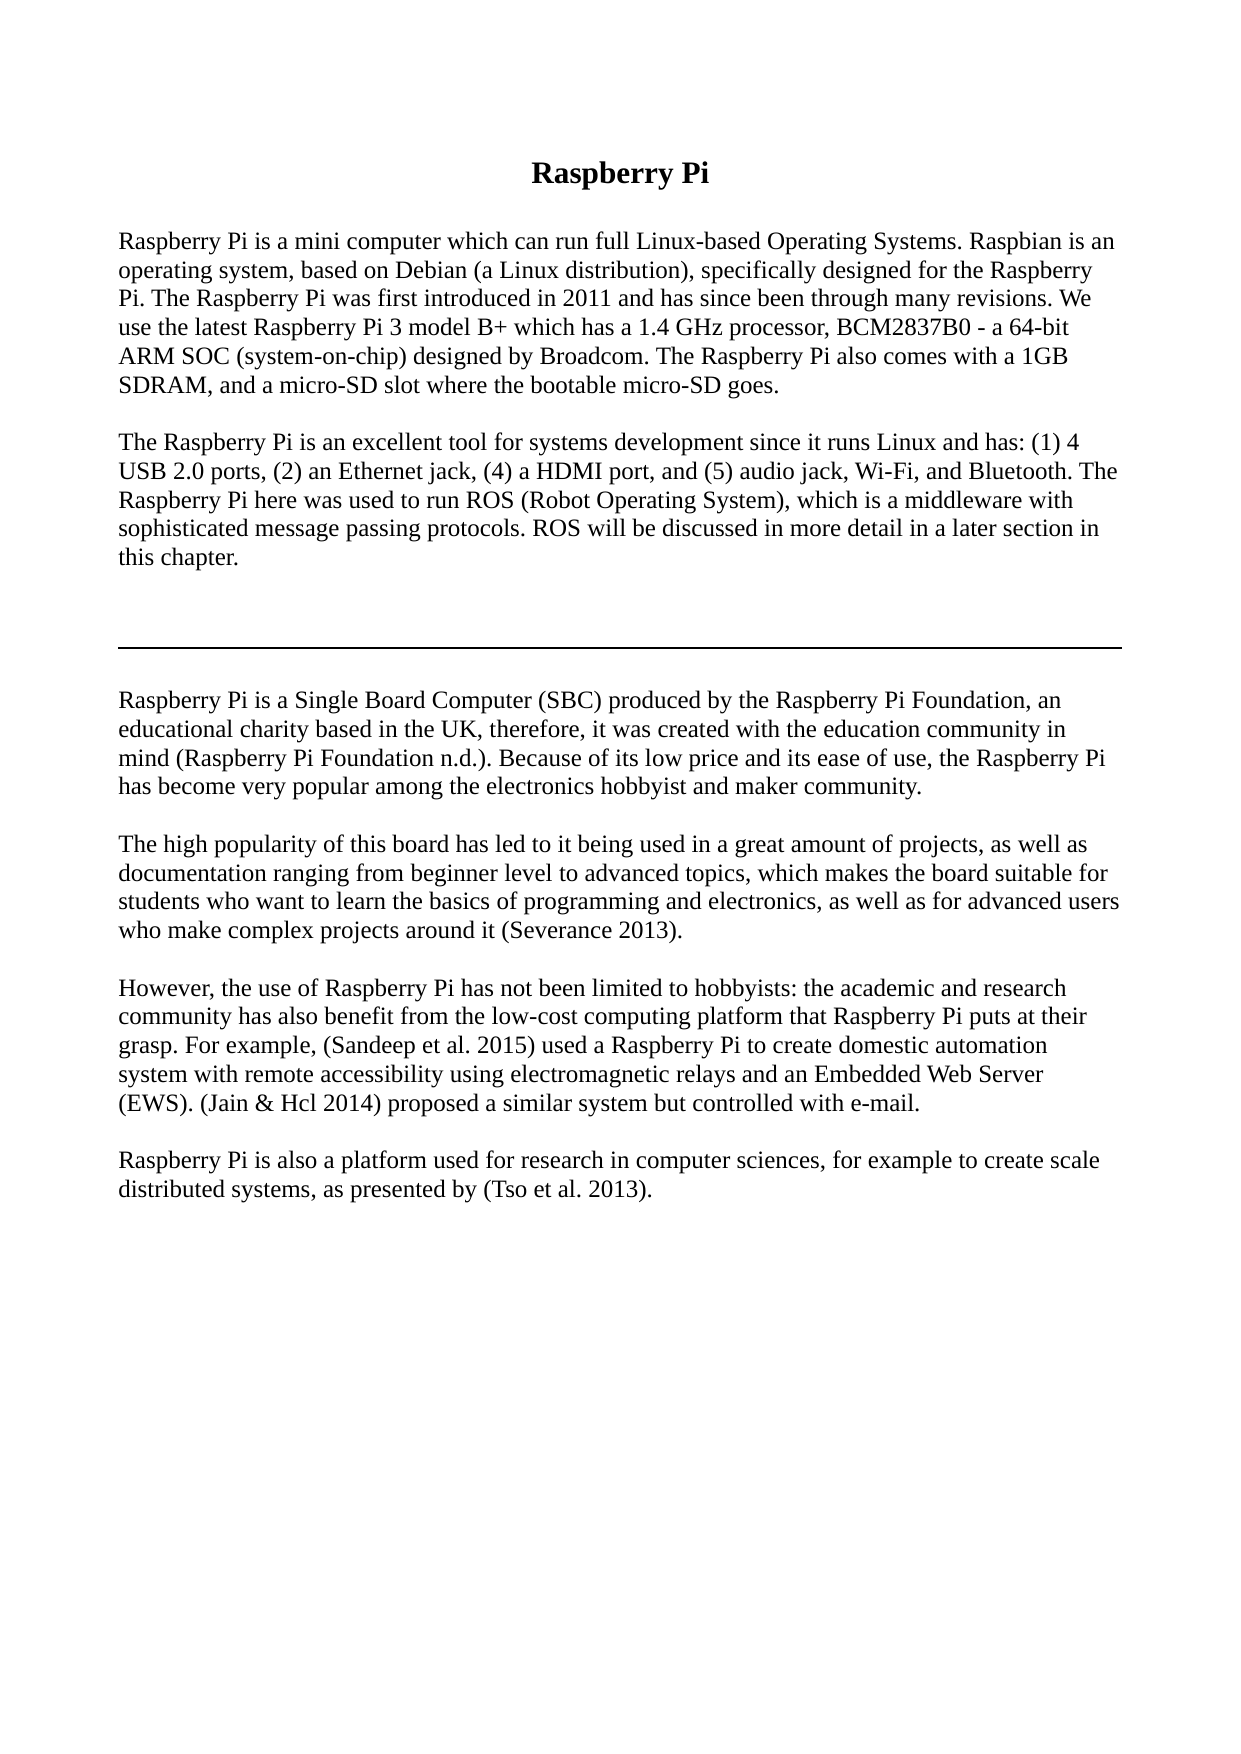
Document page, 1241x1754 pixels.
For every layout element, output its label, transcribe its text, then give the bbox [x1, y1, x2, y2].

text Raspberry Pi is also a platform used for research in computer sciences, for example to create scale distributed systems, as presented by (Tso et al. 2013). [118, 1145, 1122, 1203]
text The high popularity of this board has led to it being used in a great amount of projects, as well as documentation ranging from beginner level to advanced topics, which makes the board suitable for students who want to learn the basics of programming and electronics, as well as for advanced users who make complex projects around it (Severance 2013). [118, 829, 1122, 944]
text Raspberry Pi [118, 154, 1122, 190]
text Raspberry Pi is a Single Board Computer (SBC) produced by the Raspberry Pi Foundation, an educational charity based in the UK, therefore, it was created with the education community in mind (Raspberry Pi Foundation n.d.). Because of its low price and its ease of use, the Raspberry Pi has become very popular among the electronics hobbyist and maker community. [118, 685, 1122, 800]
text Raspberry Pi is a mini computer which can run full Linux-based Operating Systems. Raspbian is an operating system, based on Debian (a Linux distribution), specifically designed for the Raspberry Pi. The Raspberry Pi was first introduced in 2011 and has since been through many revisions. We use the latest Raspberry Pi 3 model B+ which has a 1.4 GHz processor, BCM2837B0 - a 64-bit ARM SOC (system-on-chip) designed by Broadcom. The Raspberry Pi also comes with a 1GB SDRAM, and a micro-SD slot where the bootable micro-SD goes. [118, 226, 1122, 398]
text The Raspberry Pi is an excellent tool for systems development since it runs Linux and has: (1) 4 USB 2.0 ports, (2) an Ethernet jack, (4) a HDMI port, and (5) audio jack, Wi-Fi, and Bluetooth. The Raspberry Pi here was used to run ROS (Robot Operating System), which is a middleware with sophisticated message passing protocols. ROS will be discussed in more detail in a later section in this chapter. [118, 427, 1122, 571]
text However, the use of Raspberry Pi has not been limited to hobbyists: the academic and research community has also benefit from the low-cost computing platform that Raspberry Pi puts at their grasp. For example, (Sandeep et al. 2015) used a Raspberry Pi to create domestic automation system with remote accessibility using electromagnetic relays and an Embedded Web Server (EWS). (Jain & Hcl 2014) proposed a similar system but controlled with e-mail. [118, 973, 1122, 1116]
